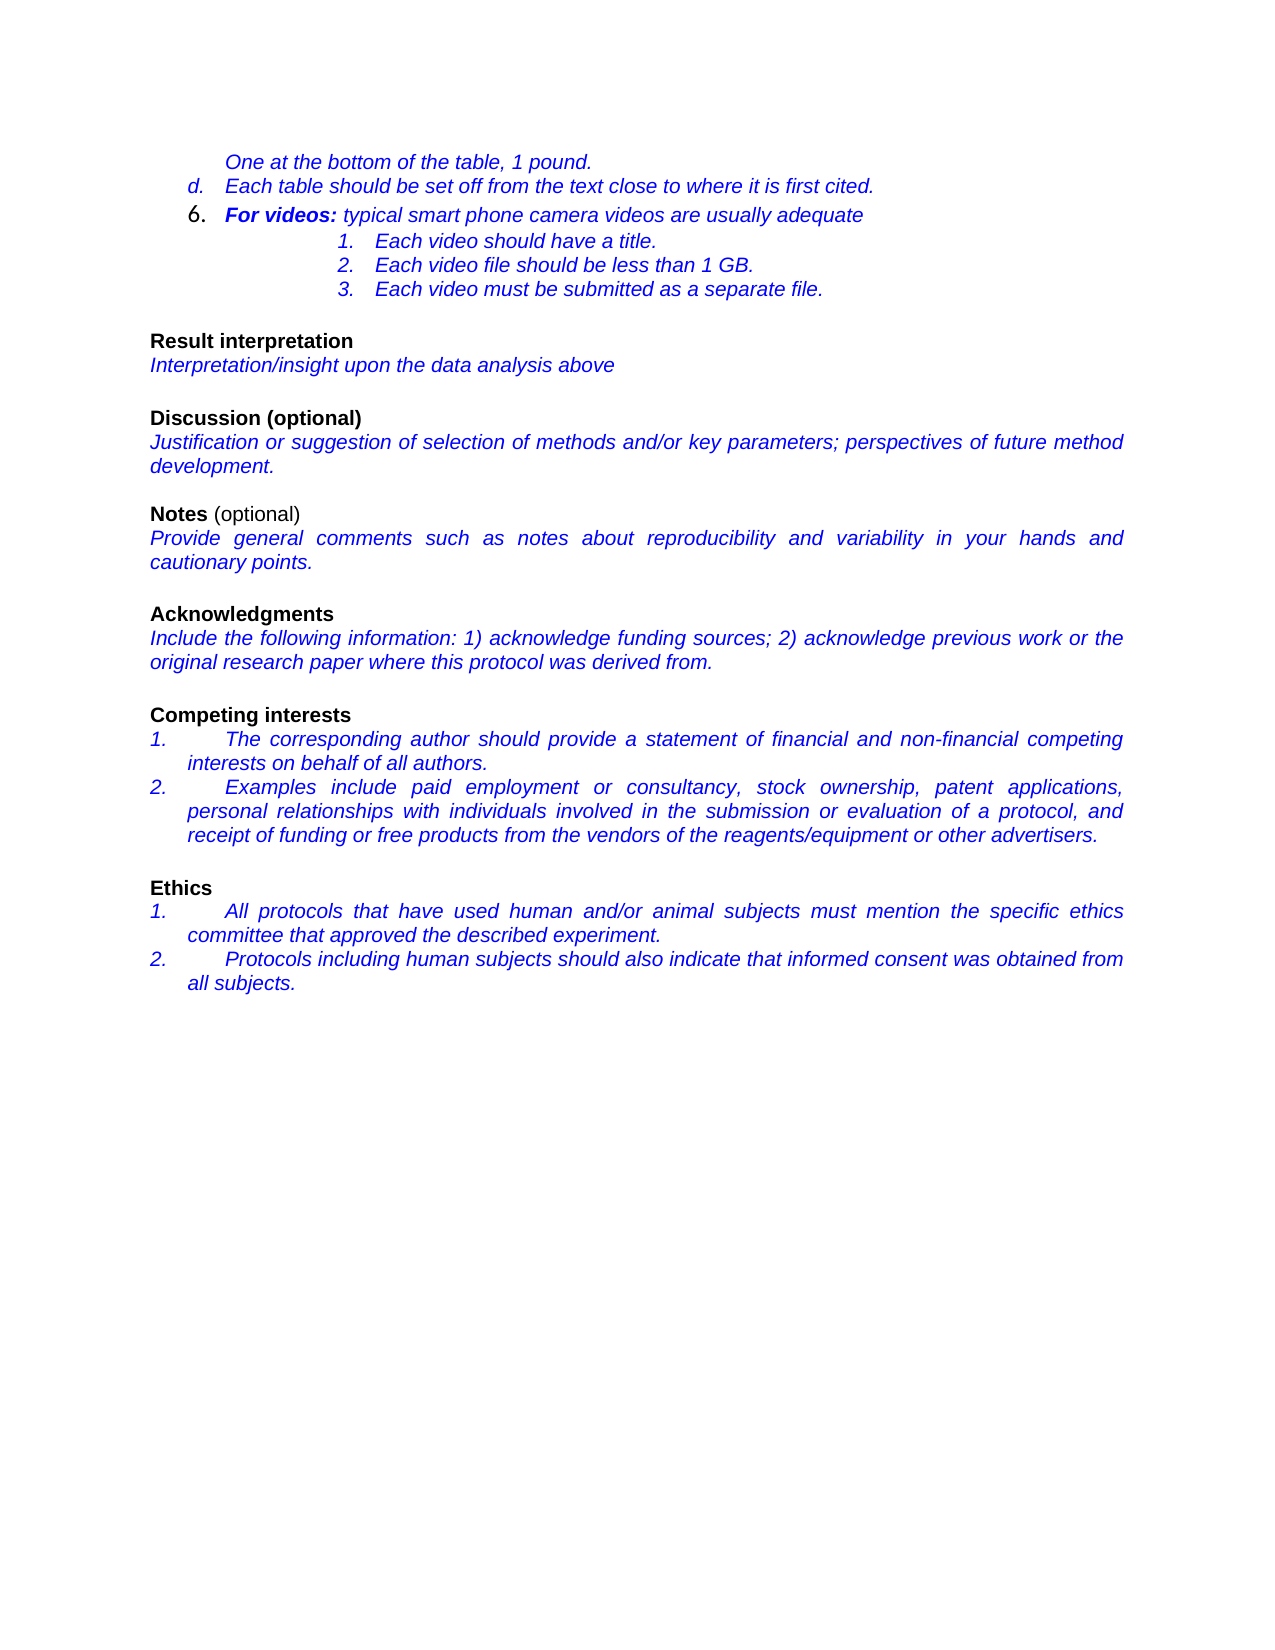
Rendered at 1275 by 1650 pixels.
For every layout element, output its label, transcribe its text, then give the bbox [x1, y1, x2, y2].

text Interpretation/insight upon the data analysis above [150, 353, 1125, 377]
list The corresponding author should provide a statement of financial and non-financial competing interests on behalf of all authors. [150, 727, 1125, 775]
text Justification or suggestion of selection of methods and/or key parameters; perspectives of future method development. [150, 430, 1125, 478]
list Each video should have a title. [337, 228, 1125, 252]
text Acknowledgments [150, 602, 1125, 626]
text Ethics [150, 875, 1125, 899]
list All protocols that have used human and/or animal subjects must mention the specific ethics committee that approved the described experiment. [150, 899, 1125, 947]
list Each video file should be less than 1 GB. [337, 252, 1125, 276]
text Notes (optional) [150, 502, 1125, 526]
text Provide general comments such as notes about reproducibility and variability in your hands and cautionary points. [150, 526, 1125, 573]
text Include the following information: 1) acknowledge funding sources; 2) acknowledge previous work or the original research paper where this protocol was derived from. [150, 626, 1125, 674]
text Competing interests [150, 703, 1125, 727]
list Examples include paid employment or consultancy, stock ownership, patent applications, personal relationships with individuals involved in the submission or evaluation of a protocol, and receipt of funding or free products from the vendors of the reagents/equipment or other advertisers. [150, 775, 1125, 847]
text Discussion (optional) [150, 406, 1125, 430]
text Result interpretation [150, 329, 1125, 353]
list Each table should be set off from the text close to where it is first cited. [187, 174, 1125, 198]
list For videos: typical smart phone camera videos are usually adequate [187, 198, 1125, 228]
text One at the bottom of the table, 1 pound. [225, 150, 1125, 174]
list Protocols including human subjects should also indicate that informed consent was obtained from all subjects. [150, 947, 1125, 995]
list Each video must be submitted as a separate file. [337, 276, 1125, 300]
